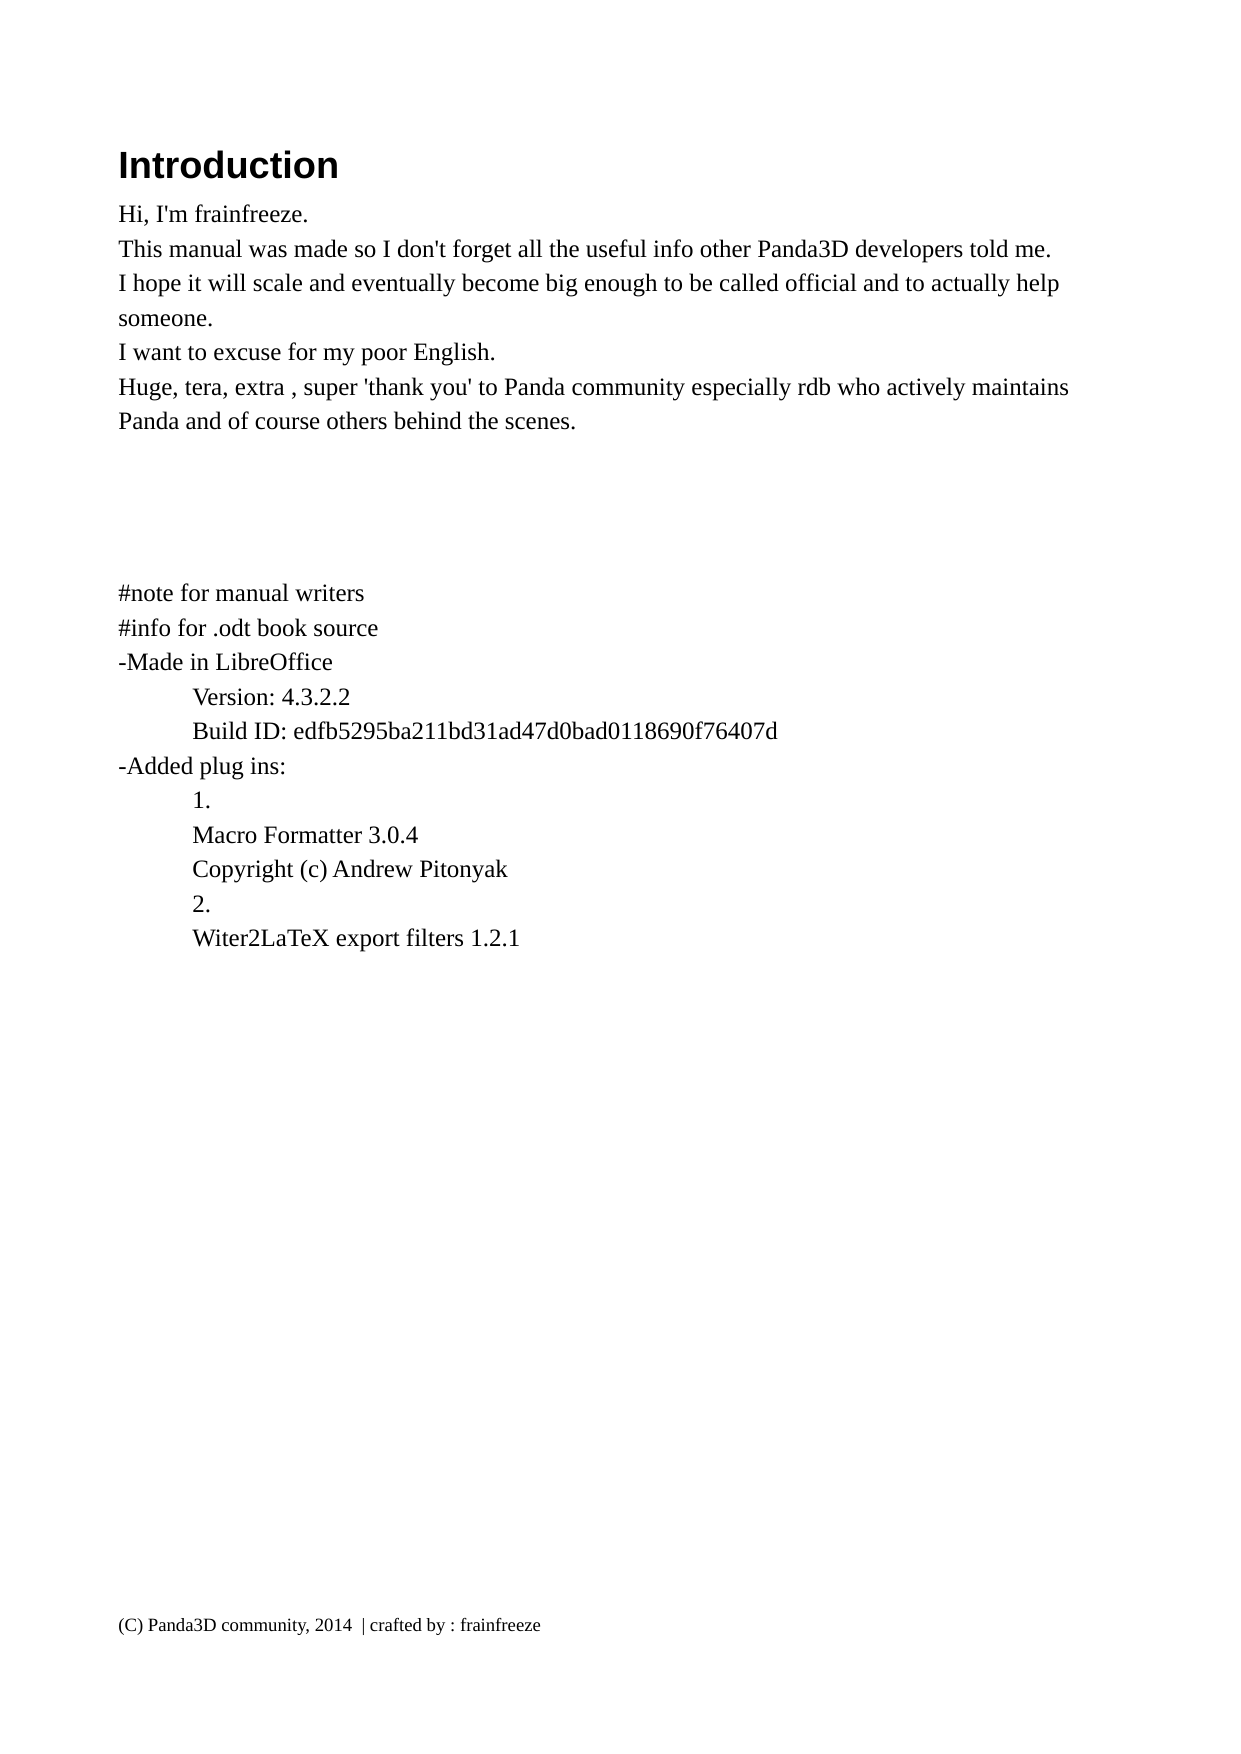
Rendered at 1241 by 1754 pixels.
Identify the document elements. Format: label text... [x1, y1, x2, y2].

text 2. [118, 889, 1122, 918]
text Version: 4.3.2.2 [118, 682, 1122, 711]
text Build ID: edfb5295ba211bd31ad47d0bad0118690f76407d [118, 716, 1122, 745]
text #note for manual writers [118, 578, 1122, 607]
text -Added plug ins: [118, 751, 1122, 780]
subtitle Introduction [118, 143, 1122, 187]
text Hi, I'm frainfreeze. [118, 199, 1122, 228]
text -Made in LibreOffice [118, 647, 1122, 676]
text I want to excuse for my poor English. [118, 337, 1122, 366]
text 1. [118, 785, 1122, 814]
text #info for .odt book source [118, 613, 1122, 642]
text This manual was made so I don't forget all the useful info other Panda3D developers told me. I hope it will scale and eventually become big enough to be called official and to actually help someone. [118, 234, 1122, 331]
text Huge, tera, extra , super 'thank you' to Panda community especially rdb who actively maintains Panda and of course others behind the scenes. [118, 372, 1122, 435]
text Macro Formatter 3.0.4 Copyright (c) Andrew Pitonyak [118, 820, 1122, 883]
text Witer2LaTeX export filters 1.2.1 [118, 923, 1122, 952]
